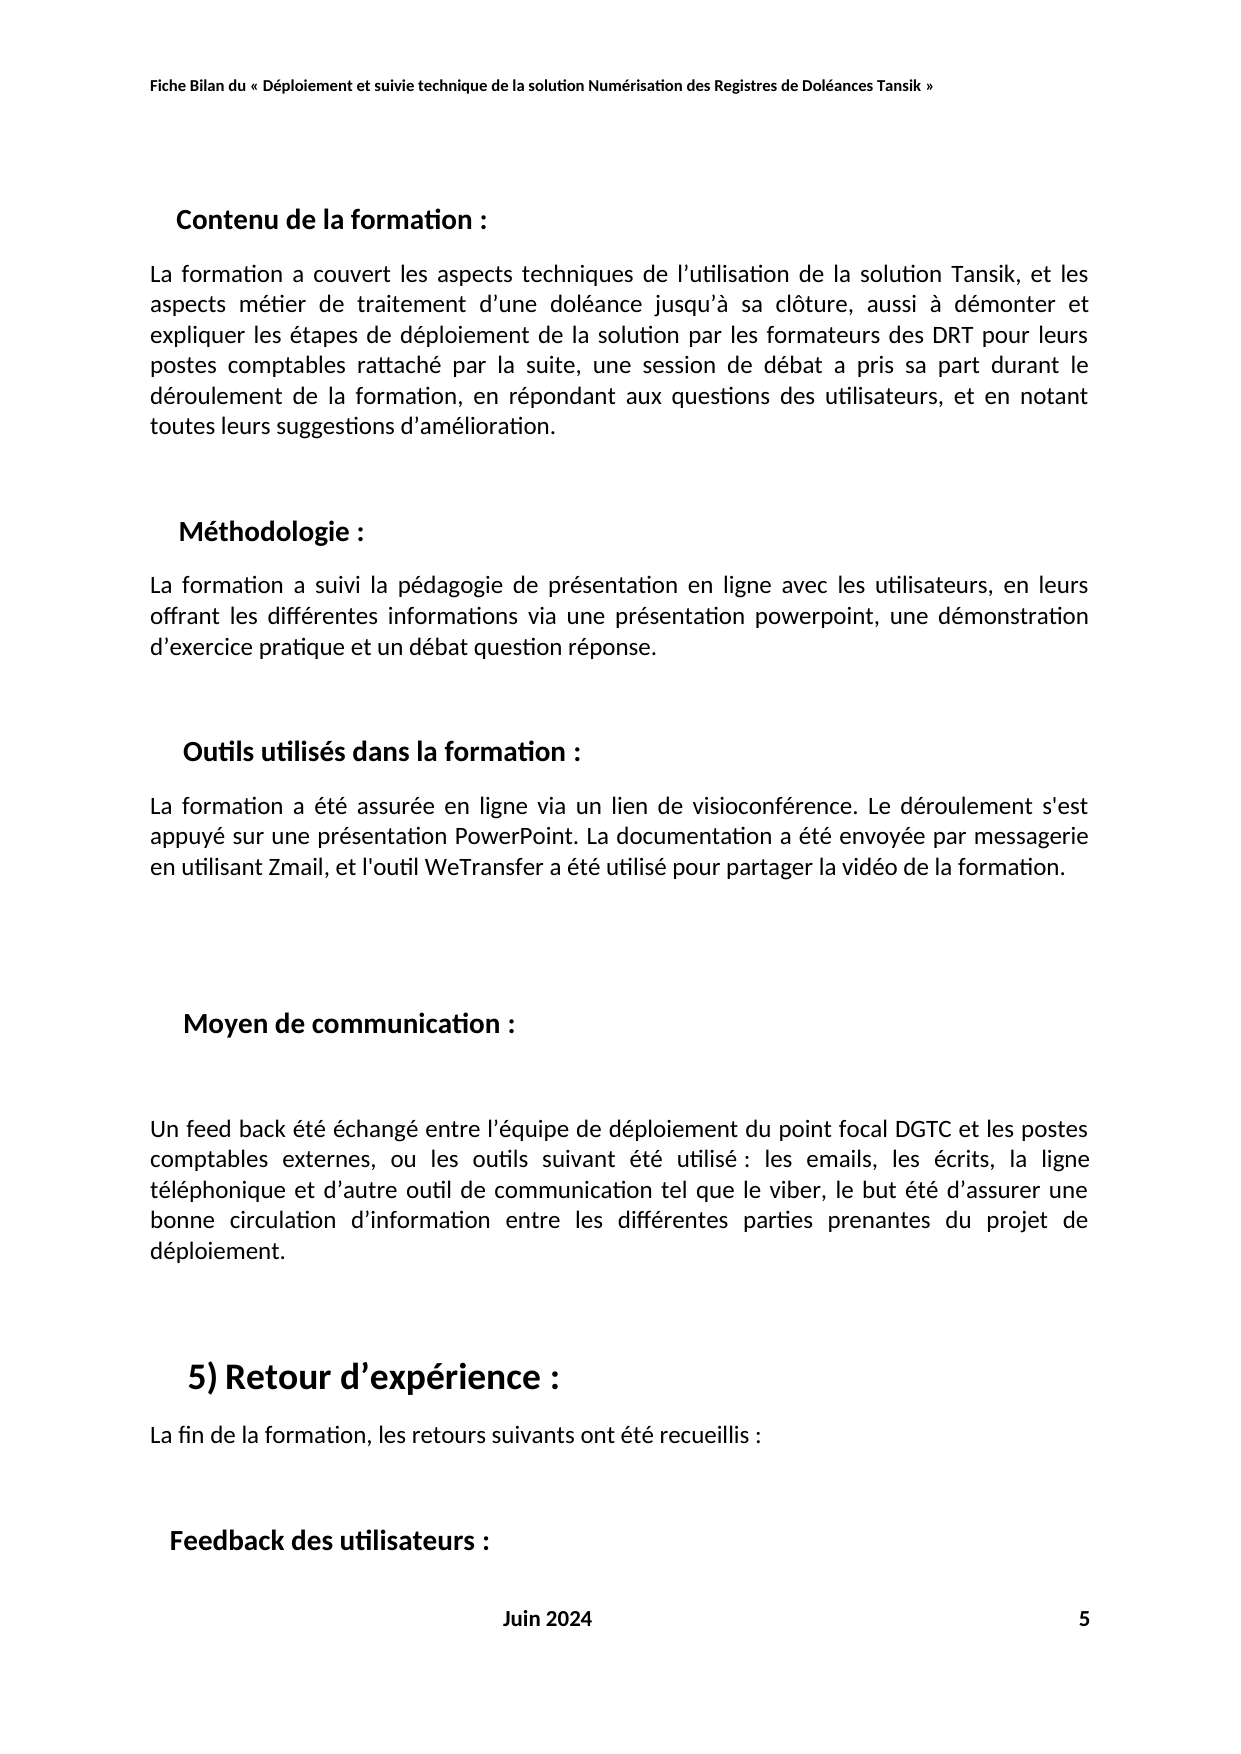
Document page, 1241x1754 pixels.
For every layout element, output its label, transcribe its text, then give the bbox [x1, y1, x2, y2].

subtitle La fin de la formation, les retours suivants ont été recueillis : [150, 1419, 1090, 1450]
subtitle Contenu de la formation : [150, 201, 1090, 237]
list Retour d’expérience : [187, 1353, 1090, 1399]
subtitle La formation a couvert les aspects techniques de l’utilisation de la solution Tansik, et les aspects métier de traitement d’une doléance jusqu’à sa clôture, aussi à démonter et expliquer les étapes de déploiement de la solution par les formateurs des DRT pour leurs postes comptables rattaché par la suite, une session de débat a pris sa part durant le déroulement de la formation, en répondant aux questions des utilisateurs, et en notant toutes leurs suggestions d’amélioration. [150, 258, 1090, 441]
subtitle Méthodologie : [150, 513, 1090, 549]
subtitle Outils utilisés dans la formation : [150, 733, 1090, 769]
subtitle La formation a été assurée en ligne via un lien de visioconférence. Le déroulement s'est appuyé sur une présentation PowerPoint. La documentation a été envoyée par messagerie en utilisant Zmail, et l'outil WeTransfer a été utilisé pour partager la vidéo de la formation. [150, 790, 1090, 881]
subtitle Feedback des utilisateurs : [150, 1522, 1090, 1558]
subtitle La formation a suivi la pédagogie de présentation en ligne avec les utilisateurs, en leurs offrant les différentes informations via une présentation powerpoint, une démonstration d’exercice pratique et un débat question réponse. [150, 569, 1090, 661]
subtitle Un feed back été échangé entre l’équipe de déploiement du point focal DGTC et les postes comptables externes, ou les outils suivant été utilisé : les emails, les écrits, la ligne téléphonique et d’autre outil de communication tel que le viber, le but été d’assurer une bonne circulation d’information entre les différentes parties prenantes du projet de déploiement. [150, 1113, 1090, 1265]
subtitle Moyen de communication : [150, 1005, 1090, 1041]
